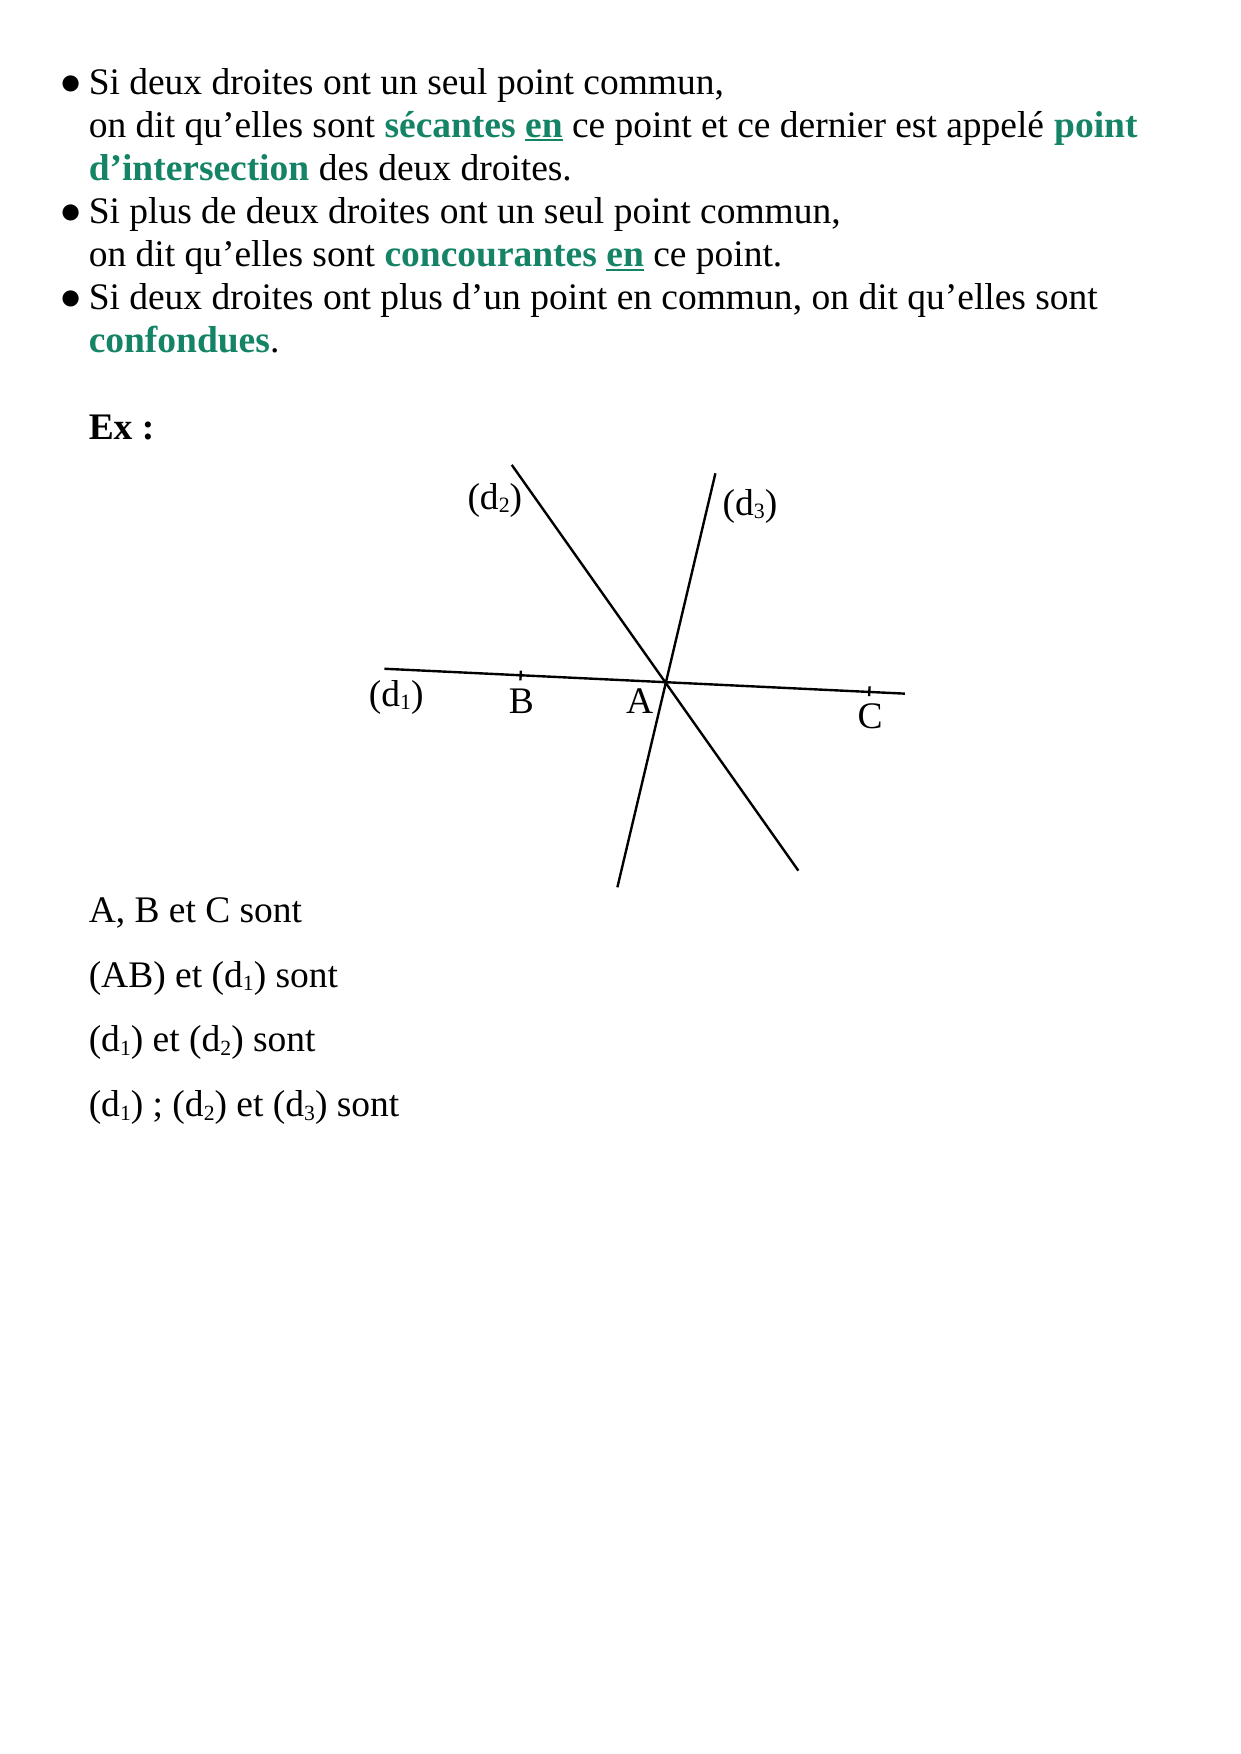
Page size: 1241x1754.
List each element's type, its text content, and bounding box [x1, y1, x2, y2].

text (AB) et (d1) sont [88, 952, 1181, 995]
text A, B et C sont [88, 887, 1181, 931]
text Ex : [88, 404, 1181, 447]
text (d1) ; (d2) et (d3) sont [88, 1081, 1181, 1124]
list Si deux droites ont plus d’un point en commun, on dit qu’elles sont confondues. [59, 275, 1181, 361]
text (d1) et (d2) sont [88, 1017, 1181, 1060]
list Si deux droites ont un seul point commun, on dit qu’elles sont sécantes en ce point et ce dernier est appelé point d’intersection des deux droites. [59, 59, 1181, 188]
list Si plus de deux droites ont un seul point commun, on dit qu’elles sont concourantes en ce point. [59, 188, 1181, 275]
